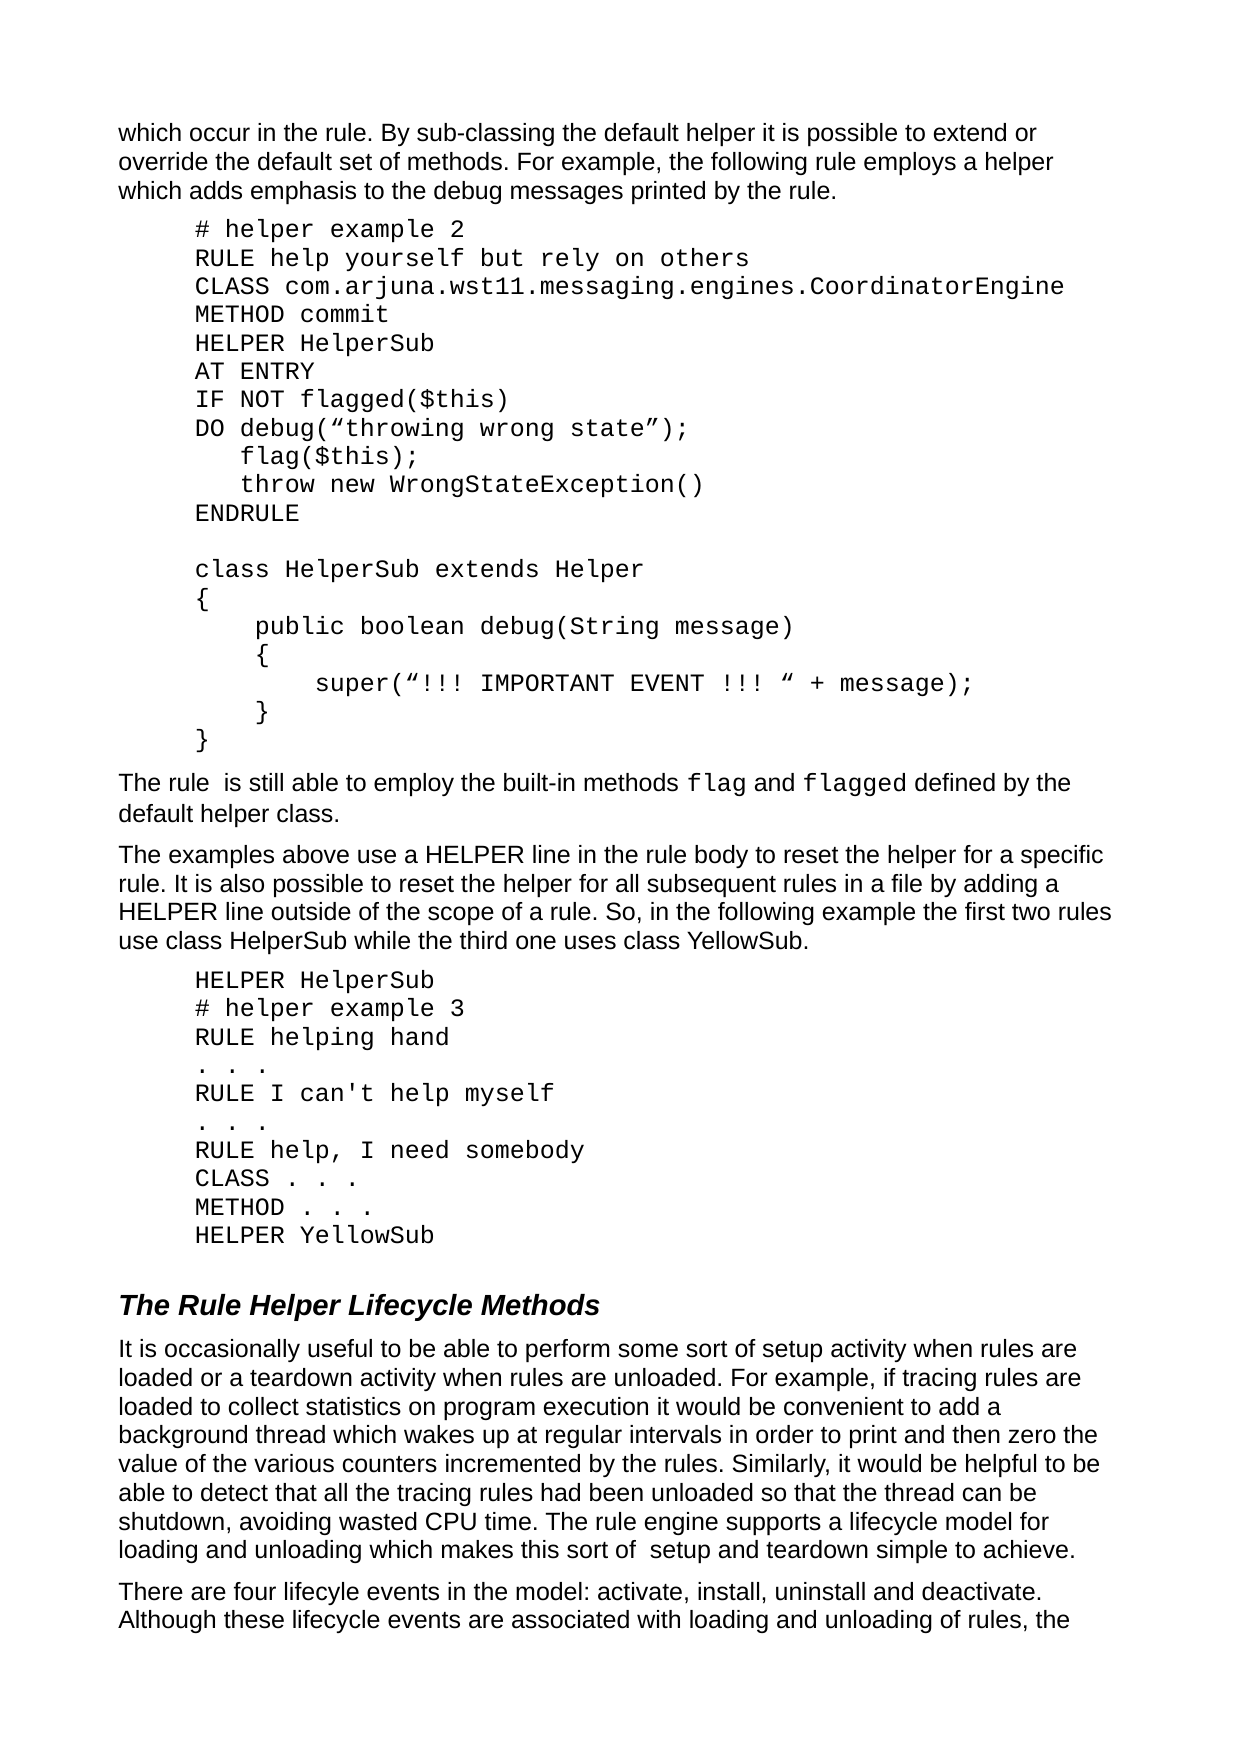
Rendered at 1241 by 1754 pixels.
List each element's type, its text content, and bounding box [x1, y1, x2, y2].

text which occur in the rule. By sub-classing the default helper it is possible to extend or override the default set of methods. For example, the following rule employs a helper which adds emphasis to the debug messages printed by the rule. [118, 118, 1122, 204]
text The rule is still able to employ the built-in methods flag and flagged defined by the default helper class. [118, 768, 1122, 827]
text The examples above use a HELPER line in the rule body to reset the helper for a specific rule. It is also possible to reset the helper for all subsequent rules in a file by adding a HELPER line outside of the scope of a rule. So, in the following example the first two rules use class HelperSub while the third one uses class YellowSub. [118, 840, 1122, 955]
text # helper example 2 RULE help yourself but rely on others CLASS com.arjuna.wst11.messaging.engines.CoordinatorEngine METHOD commit HELPER HelperSub AT ENTRY IF NOT flagged($this) DO debug(“throwing wrong state”); flag($this); throw new WrongStateException() ENDRULE class HelperSub extends Helper { public boolean debug(String message) { super(“!!! IMPORTANT EVENT !!! “ + message); } } [194, 217, 1122, 755]
subtitle The Rule Helper Lifecycle Methods [118, 1288, 1122, 1322]
text It is occasionally useful to be able to perform some sort of setup activity when rules are loaded or a teardown activity when rules are unloaded. For example, if tracing rules are loaded to collect statistics on program execution it would be convenient to add a background thread which wakes up at regular intervals in order to print and then zero the value of the various counters incremented by the rules. Similarly, it would be helpful to be able to detect that all the tracing rules had been unloaded so that the thread can be shutdown, avoiding wasted CPU time. The rule engine supports a lifecycle model for loading and unloading which makes this sort of setup and teardown simple to achieve. [118, 1334, 1122, 1564]
text There are four lifecyle events in the model: activate, install, uninstall and deactivate. Although these lifecycle events are associated with loading and unloading of rules, the [118, 1577, 1122, 1634]
text HELPER HelperSub # helper example 3 RULE helping hand . . . RULE I can't help myself . . . RULE help, I need somebody CLASS . . . METHOD . . . HELPER YellowSub [194, 967, 1122, 1251]
